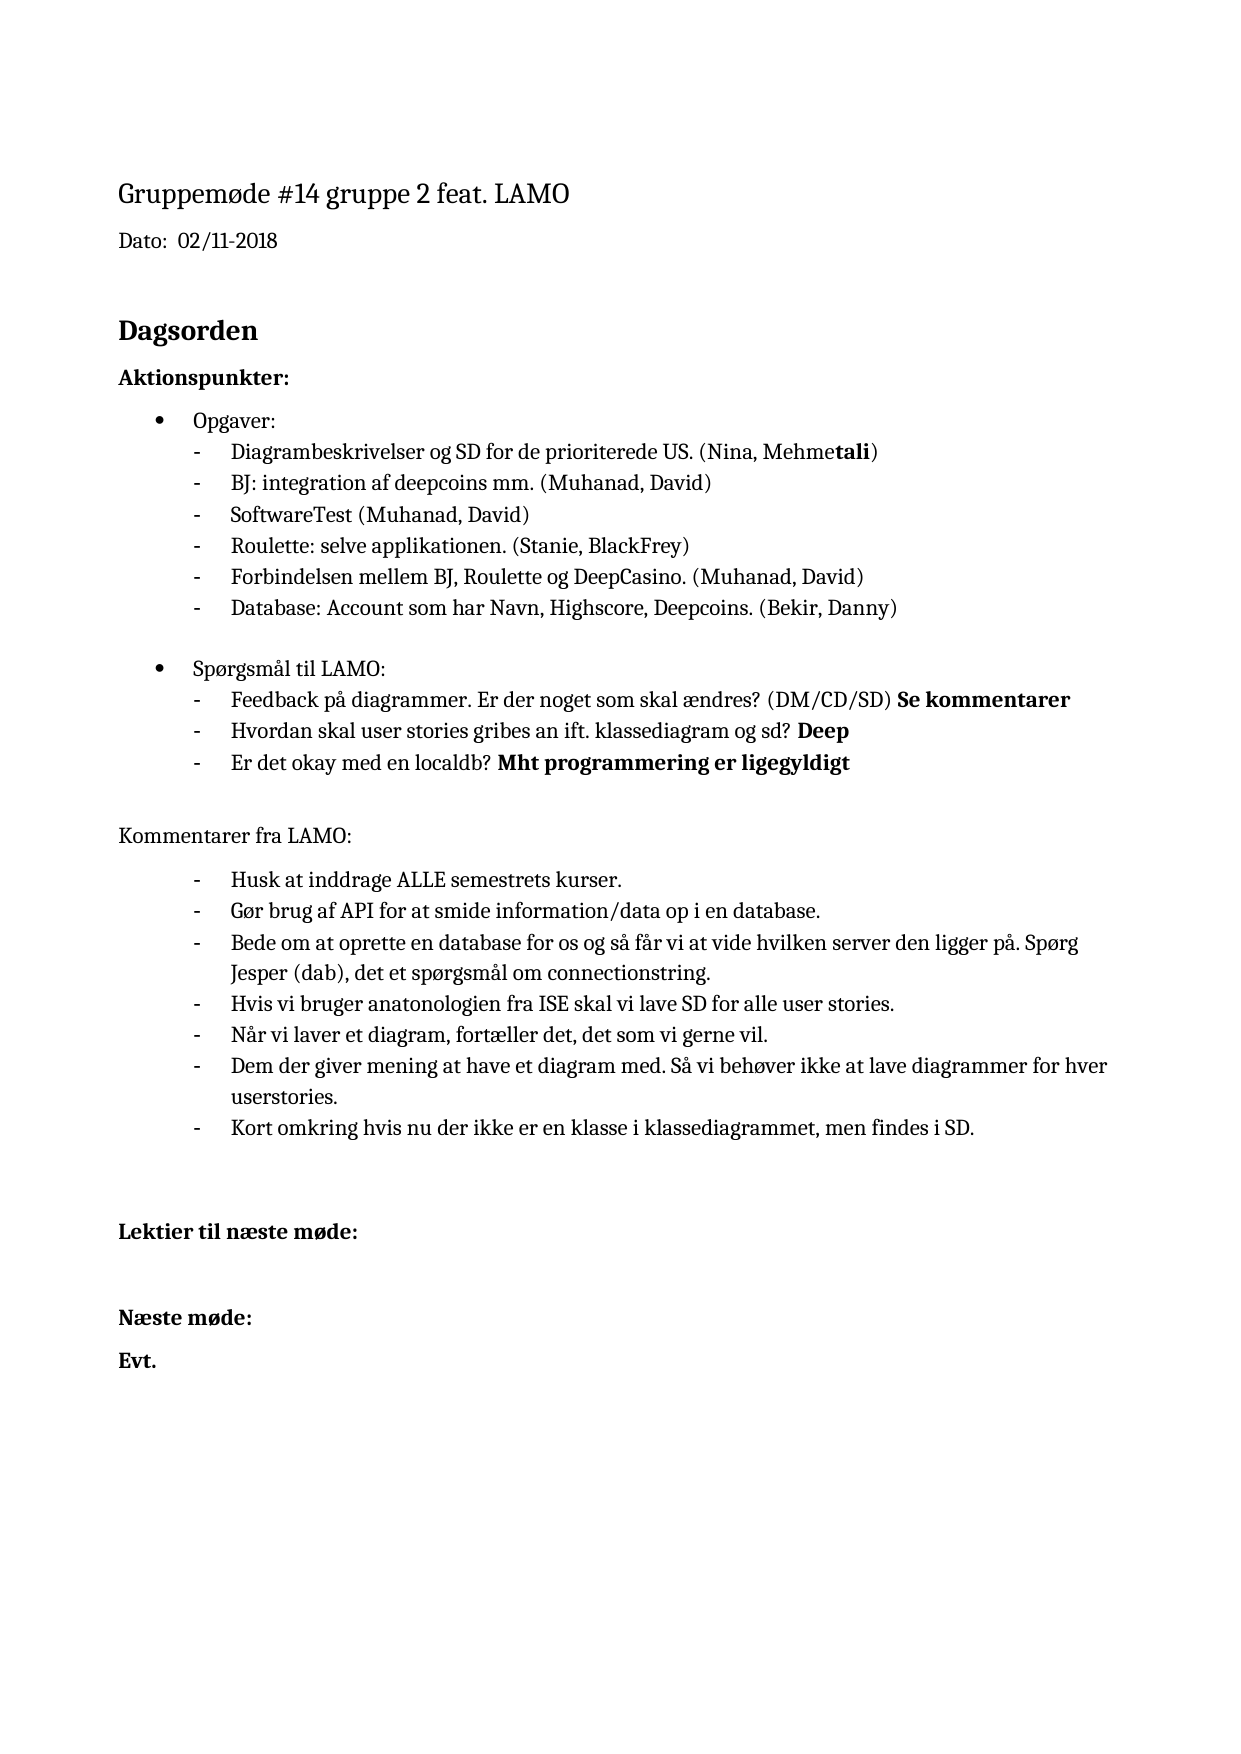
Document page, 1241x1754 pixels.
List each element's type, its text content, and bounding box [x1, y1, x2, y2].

text Aktionspunkter: [118, 365, 1122, 391]
list Er det okay med en localdb? Mht programmering er ligegyldigt [193, 748, 1122, 776]
list Kort omkring hvis nu der ikke er en klasse i klassediagrammet, men findes i SD. [193, 1114, 1122, 1141]
list Når vi laver et diagram, fortæller det, det som vi gerne vil. [193, 1021, 1122, 1048]
list Gør brug af API for at smide information/data op i en database. [193, 897, 1122, 925]
list Roulette: selve applikationen. (Stanie, BlackFrey) [193, 532, 1122, 559]
list Husk at inddrage ALLE semestrets kurser. [193, 866, 1122, 893]
list Feedback på diagrammer. Er der noget som skal ændres? (DM/CD/SD) Se kommentarer [193, 686, 1122, 713]
text Kommentarer fra LAMO: [118, 823, 1122, 849]
text Lektier til næste møde: [118, 1218, 1122, 1245]
list Bede om at oprette en database for os og så får vi at vide hvilken server den ligger på. Spørg Jesper (dab), det et spørgsmål om connectionstring. [193, 929, 1122, 986]
text Dato: 02/11-2018 [118, 228, 1122, 254]
text Dagsorden [118, 314, 1122, 348]
list BJ: integration af deepcoins mm. (Muhanad, David) [193, 469, 1122, 497]
list Forbindelsen mellem BJ, Roulette og DeepCasino. (Muhanad, David) [193, 563, 1122, 590]
text Evt. [118, 1348, 1122, 1374]
list Database: Account som har Navn, Highscore, Deepcoins. (Bekir, Danny) [193, 594, 1122, 622]
list Hvis vi bruger anatonologien fra ISE skal vi lave SD for alle user stories. [193, 990, 1122, 1017]
list Dem der giver mening at have et diagram med. Så vi behøver ikke at lave diagrammer for hver userstories. [193, 1052, 1122, 1110]
list Opgaver: [156, 408, 1122, 434]
text Næste møde: [118, 1305, 1122, 1331]
list Diagrambeskrivelser og SD for de prioriterede US. (Nina, Mehmetali) [193, 438, 1122, 465]
list SoftwareTest (Muhanad, David) [193, 501, 1122, 528]
list Spørgsmål til LAMO: [156, 656, 1122, 682]
text Gruppemøde #14 gruppe 2 feat. LAMO [118, 177, 1122, 211]
list Hvordan skal user stories gribes an ift. klassediagram og sd? Deep [193, 717, 1122, 744]
